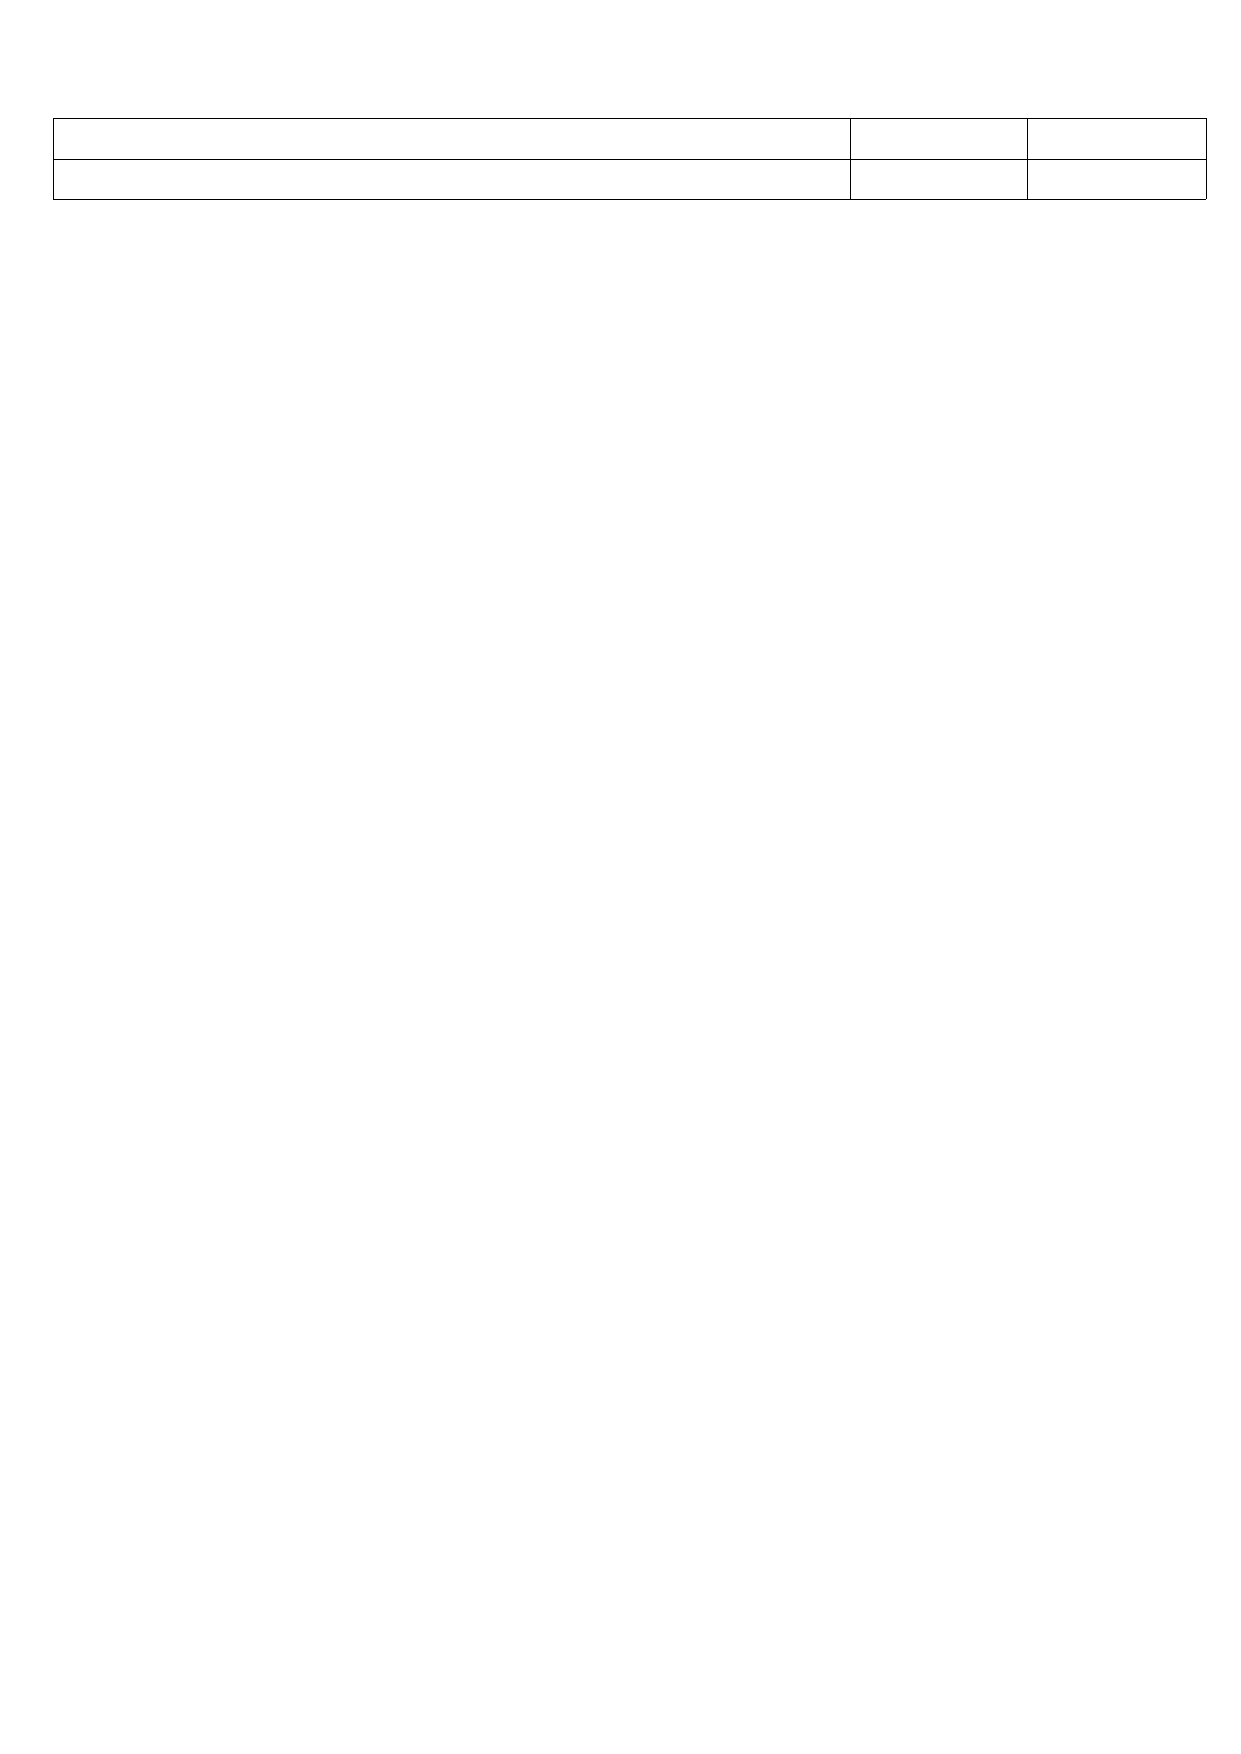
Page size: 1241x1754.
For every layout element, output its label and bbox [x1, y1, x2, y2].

table_cell [851, 160, 1027, 199]
table_cell [851, 119, 1027, 158]
table_cell [54, 119, 850, 158]
table_cell [1028, 119, 1206, 158]
table_cell [54, 160, 850, 199]
table_cell [1028, 160, 1206, 199]
